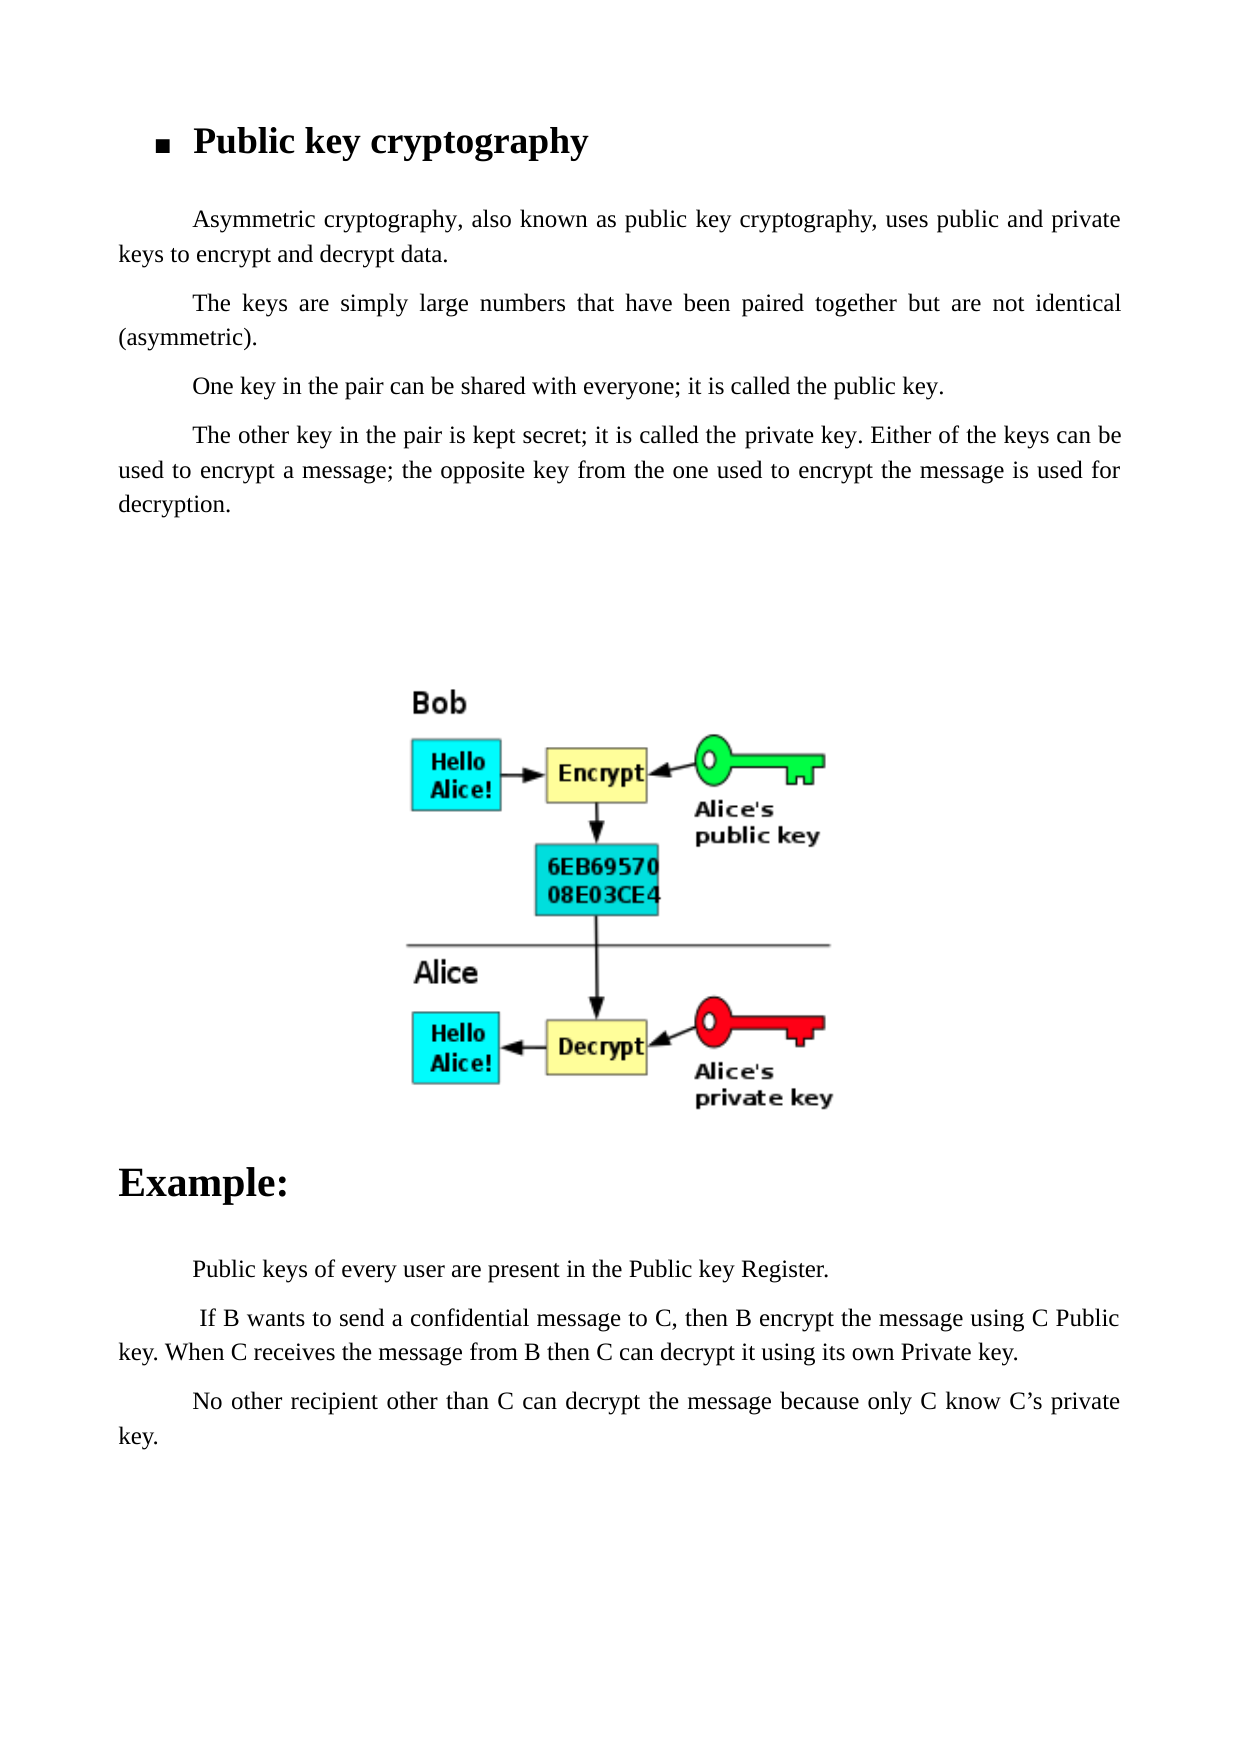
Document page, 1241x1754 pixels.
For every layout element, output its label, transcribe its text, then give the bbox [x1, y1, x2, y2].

text The keys are simply large numbers that have been paired together but are not identical (asymmetric). [118, 288, 1122, 351]
text Example: [118, 1158, 1122, 1206]
text One key in the pair can be shared with everyone; it is called the public key. [118, 371, 1122, 400]
text Public keys of every user are present in the Public key Register. [118, 1254, 1122, 1282]
text If B wants to send a confidential message to C, then B encrypt the message using C Public key. When C receives the message from B then C can decrypt it using its own Private key. [118, 1303, 1122, 1366]
text No other recipient other than C can decrypt the message because only C know C’s private key. [118, 1386, 1122, 1449]
text The other key in the pair is kept secret; it is called the private key. Either of the keys can be used to encrypt a message; the opposite key from the one used to encrypt the message is used for decryption. [118, 421, 1122, 518]
picture [386, 673, 854, 1130]
list Public key cryptography [156, 118, 1122, 161]
text Asymmetric cryptography, also known as public key cryptography, uses public and private keys to encrypt and decrypt data. [118, 204, 1122, 268]
